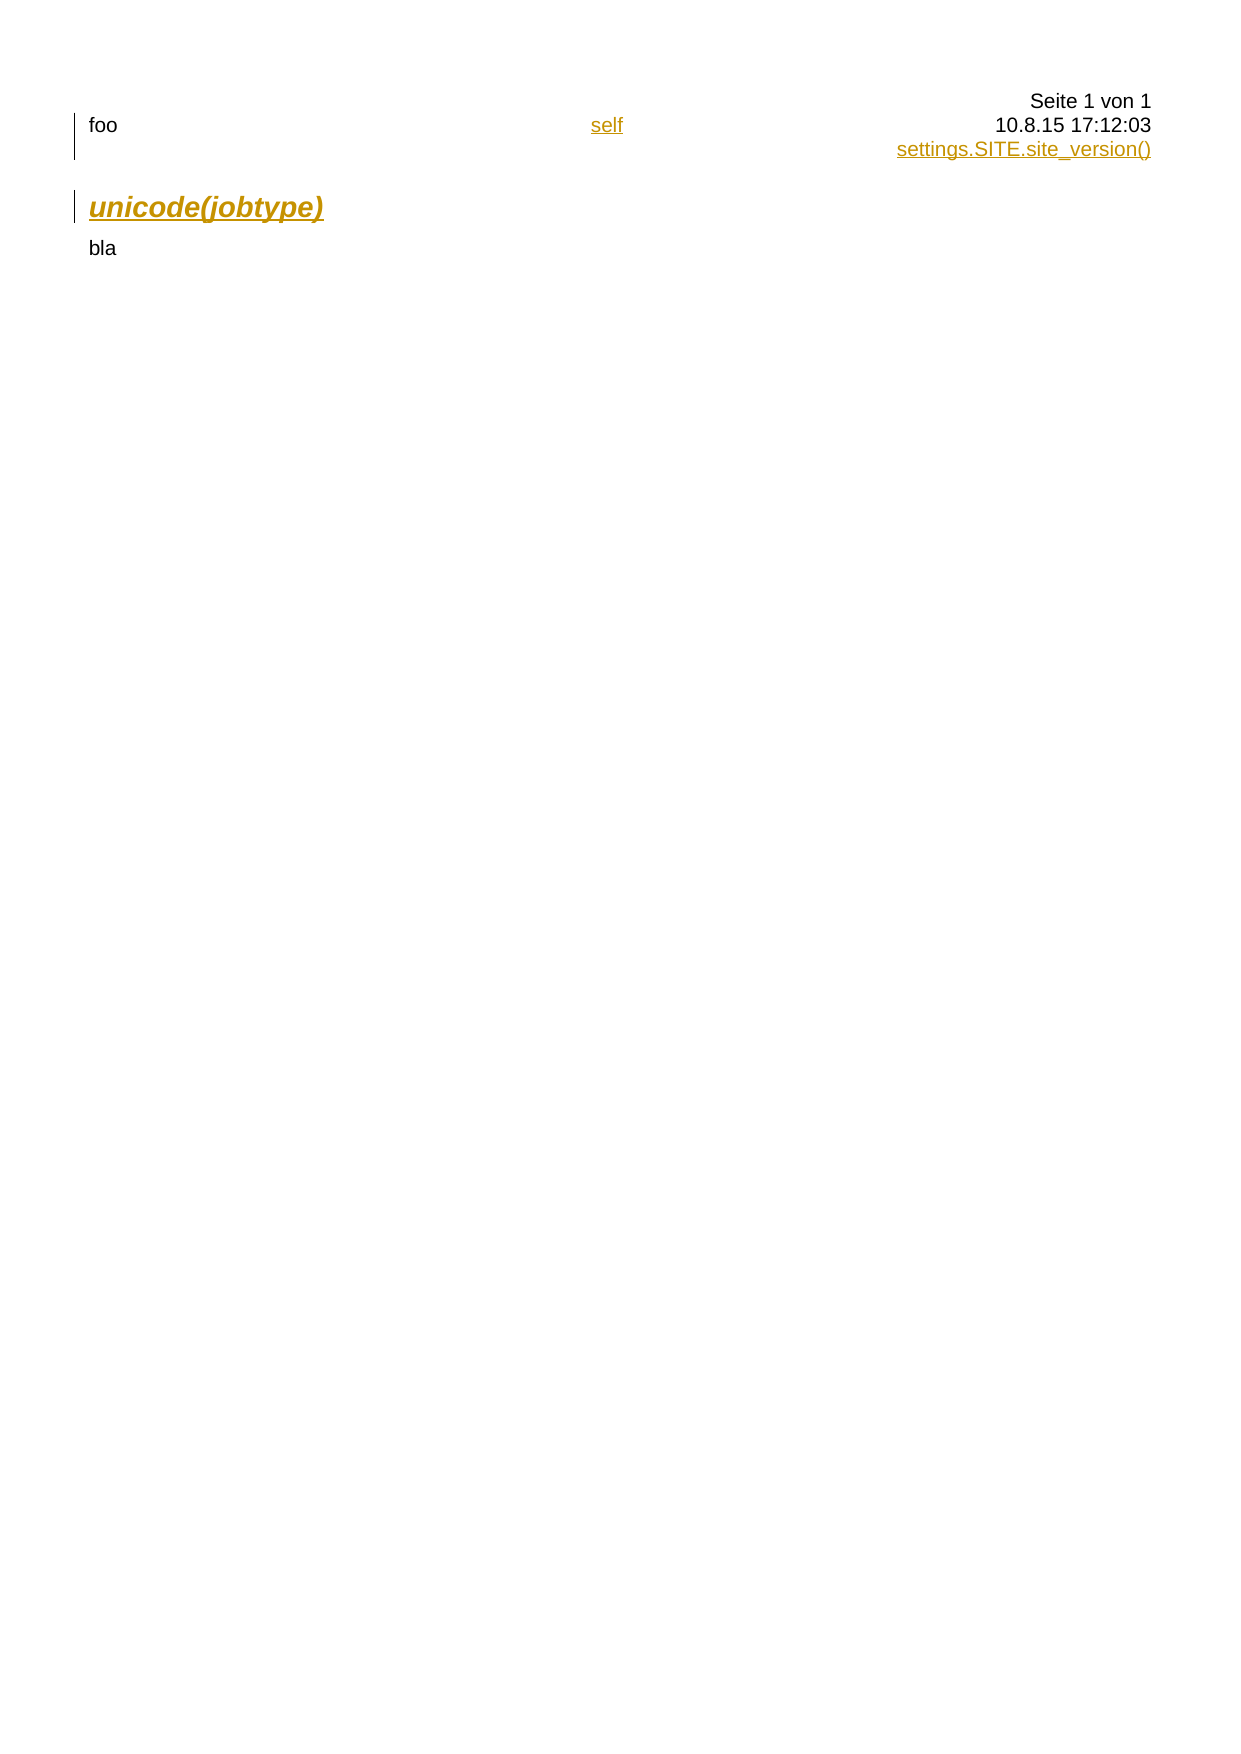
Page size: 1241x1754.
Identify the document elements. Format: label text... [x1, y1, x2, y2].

text bla [88, 236, 1152, 260]
subtitle unicode(jobtype) [88, 190, 1152, 223]
